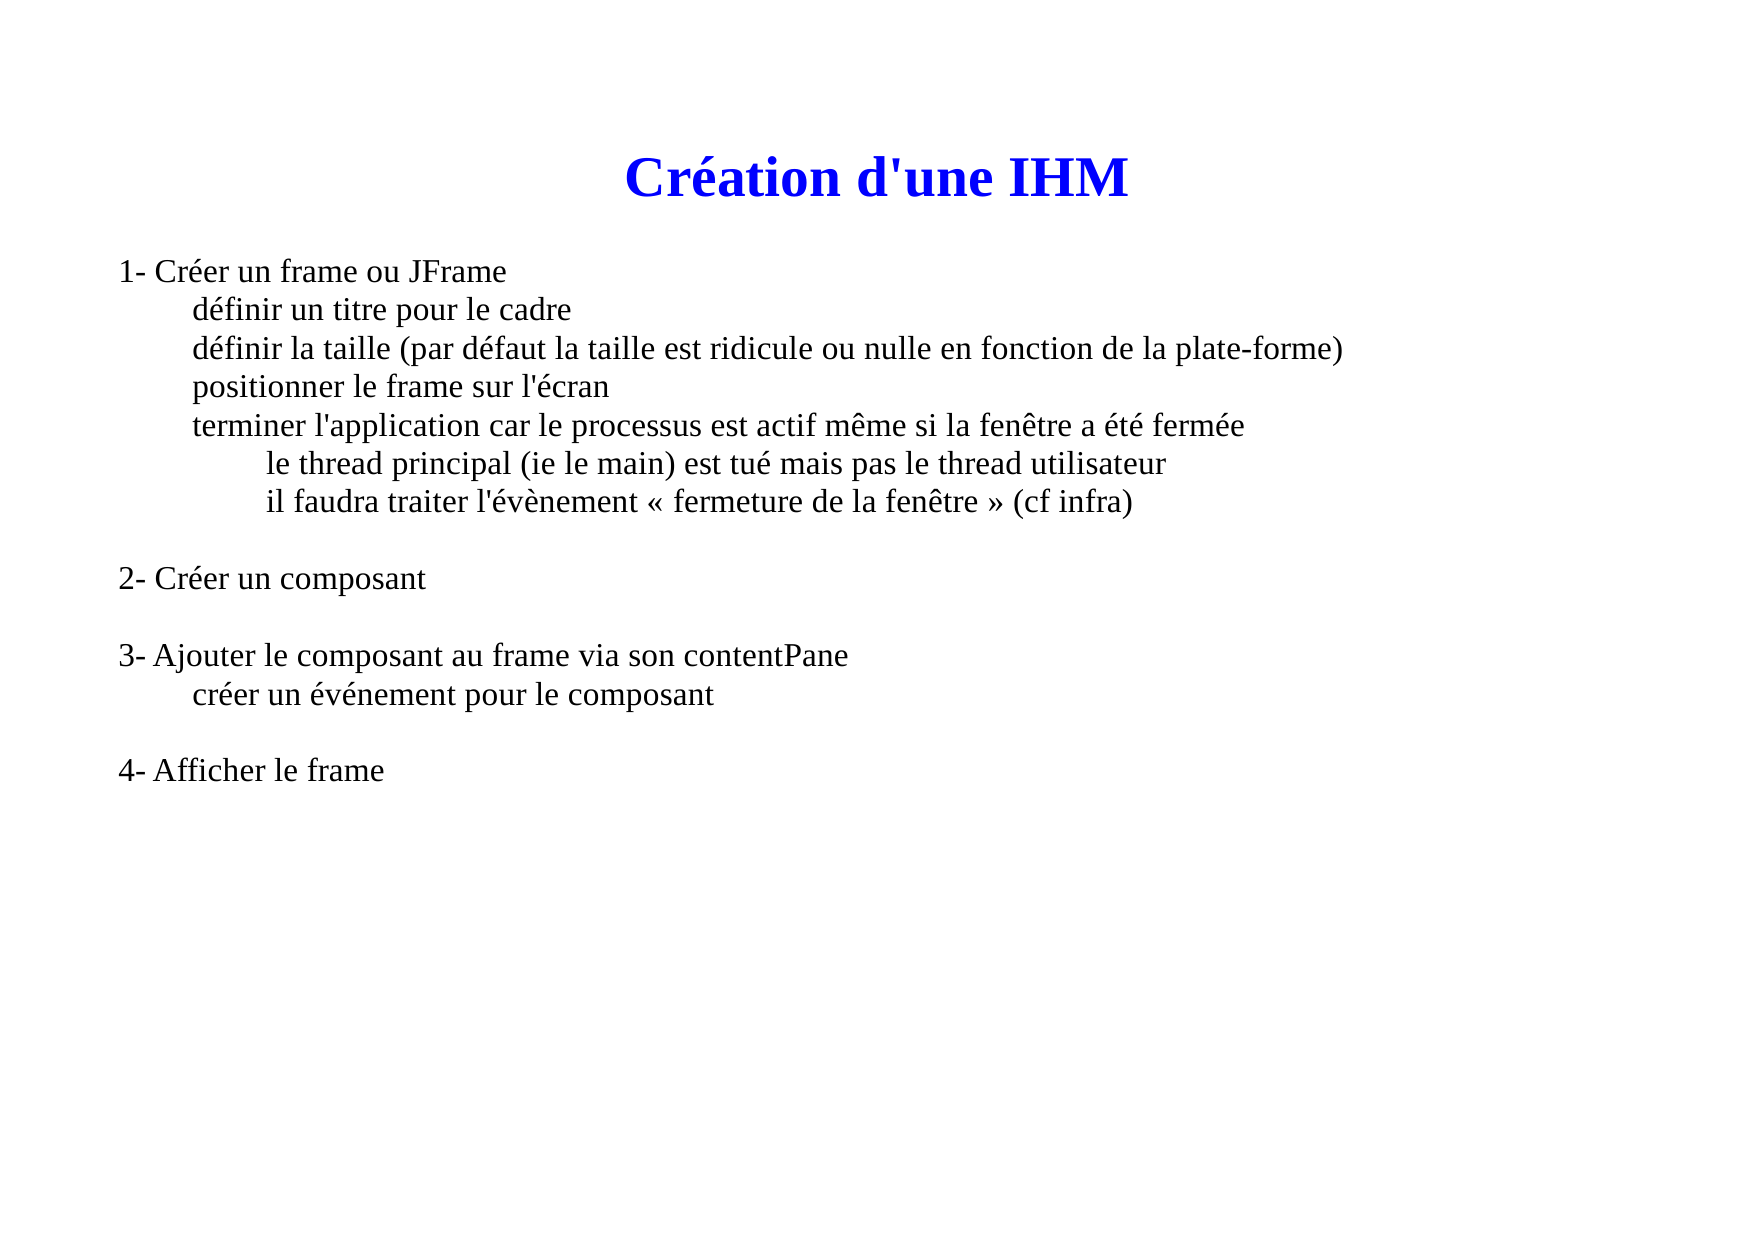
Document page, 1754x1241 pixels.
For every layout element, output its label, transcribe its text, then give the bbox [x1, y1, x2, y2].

text créer un événement pour le composant [118, 673, 1636, 712]
text 1- Créer un frame ou JFrame [118, 251, 1636, 289]
text terminer l'application car le processus est actif même si la fenêtre a été fermée [118, 404, 1636, 443]
text 3- Ajouter le composant au frame via son contentPane [118, 635, 1636, 673]
text 4- Afficher le frame [118, 750, 1636, 789]
text positionner le frame sur l'écran [118, 366, 1636, 404]
text définir la taille (par défaut la taille est ridicule ou nulle en fonction de la plate-forme) [118, 328, 1636, 366]
text le thread principal (ie le main) est tué mais pas le thread utilisateur [118, 443, 1636, 481]
text il faudra traiter l'évènement « fermeture de la fenêtre » (cf infra) [118, 481, 1636, 520]
text définir un titre pour le cadre [118, 289, 1636, 328]
subtitle Création d'une IHM [118, 143, 1636, 209]
text 2- Créer un composant [118, 558, 1636, 597]
